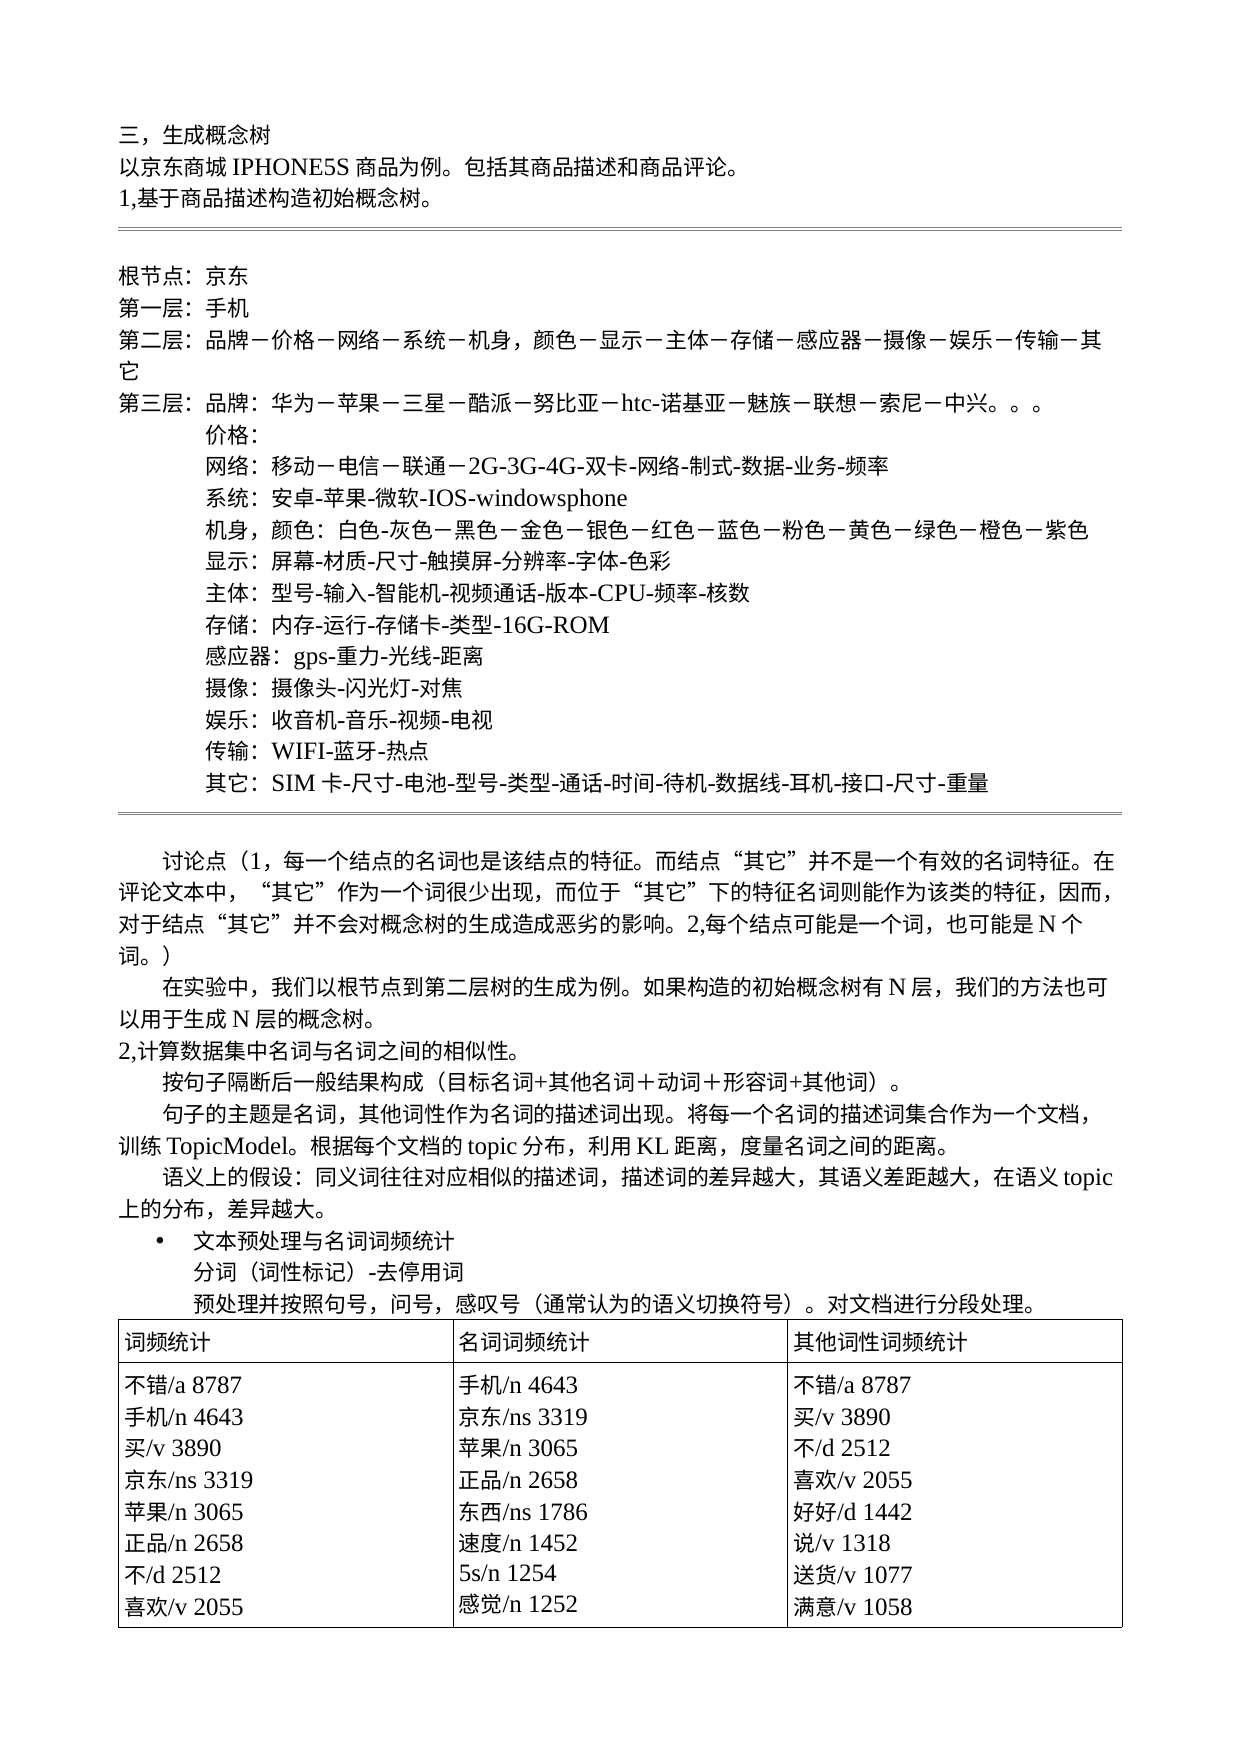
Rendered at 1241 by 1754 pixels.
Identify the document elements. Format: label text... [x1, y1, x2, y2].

text 根节点：京东 [118, 259, 1122, 291]
text 2,计算数据集中名词与名词之间的相似性。 [118, 1034, 1122, 1065]
table_cell 不错/a 8787 买/v 3890 不/d 2512 喜欢/v 2055 好好/d 1442 说/v 1318 送货/v 1077 满意/v 1058 [788, 1363, 1122, 1627]
text 1,基于商品描述构造初始概念树。 [118, 181, 1122, 213]
text 按句子隔断后一般结果构成（目标名词+其他名词＋动词＋形容词+其他词）。 [118, 1065, 1122, 1097]
text 第二层：品牌－价格－网络－系统－机身，颜色－显示－主体－存储－感应器－摄像－娱乐－传输－其它 [118, 323, 1122, 386]
text 三，生成概念树 [118, 118, 1122, 150]
list 分词（词性标记）-去停用词 [156, 1255, 1122, 1287]
text 第一层：手机 [118, 291, 1122, 323]
table_header 词频统计 [119, 1320, 453, 1362]
text 语义上的假设：同义词往往对应相似的描述词，描述词的差异越大，其语义差距越大，在语义topic上的分布，差异越大。 [118, 1160, 1122, 1224]
list 文本预处理与名词词频统计 [156, 1224, 1122, 1255]
text 传输：WIFI-蓝牙-热点 [118, 734, 1122, 766]
text 机身，颜色：白色-灰色－黑色－金色－银色－红色－蓝色－粉色－黄色－绿色－橙色－紫色 [118, 513, 1122, 544]
text 在实验中，我们以根节点到第二层树的生成为例。如果构造的初始概念树有N层，我们的方法也可以用于生成N层的概念树。 [118, 970, 1122, 1034]
text 感应器：gps-重力-光线-距离 [118, 639, 1122, 671]
text 显示：屏幕-材质-尺寸-触摸屏-分辨率-字体-色彩 [118, 544, 1122, 576]
text 价格： [118, 418, 1122, 449]
text 其它：SIM卡-尺寸-电池-型号-类型-通话-时间-待机-数据线-耳机-接口-尺寸-重量 [118, 766, 1122, 798]
text 系统：安卓-苹果-微软-IOS-windowsphone [118, 481, 1122, 513]
text 句子的主题是名词，其他词性作为名词的描述词出现。将每一个名词的描述词集合作为一个文档，训练TopicModel。根据每个文档的topic分布，利用KL距离，度量名词之间的距离。 [118, 1097, 1122, 1160]
text 存储：内存-运行-存储卡-类型-16G-ROM [118, 608, 1122, 639]
table_header 其他词性词频统计 [788, 1320, 1122, 1362]
text 网络：移动－电信－联通－2G-3G-4G-双卡-网络-制式-数据-业务-频率 [118, 449, 1122, 481]
text 第三层：品牌：华为－苹果－三星－酷派－努比亚－htc-诺基亚－魅族－联想－索尼－中兴。。。 [118, 386, 1122, 418]
table_header 名词词频统计 [454, 1320, 787, 1362]
table_cell 不错/a 8787 手机/n 4643 买/v 3890 京东/ns 3319 苹果/n 3065 正品/n 2658 不/d 2512 喜欢/v 2055 [119, 1363, 453, 1627]
table_cell 手机/n 4643 京东/ns 3319 苹果/n 3065 正品/n 2658 东西/ns 1786 速度/n 1452 5s/n 1254 感觉/n 1252 [454, 1363, 787, 1627]
text 主体：型号-输入-智能机-视频通话-版本-CPU-频率-核数 [118, 576, 1122, 608]
text 讨论点（1，每一个结点的名词也是该结点的特征。而结点“其它”并不是一个有效的名词特征。在评论文本中，“其它”作为一个词很少出现，而位于“其它”下的特征名词则能作为该类的特征，因而，对于结点“其它”并不会对概念树的生成造成恶劣的影响。2,每个结点可能是一个词，也可能是N个词。） [118, 844, 1122, 970]
text 娱乐：收音机-音乐-视频-电视 [118, 703, 1122, 734]
text 以京东商城IPHONE5S商品为例。包括其商品描述和商品评论。 [118, 150, 1122, 181]
text 摄像：摄像头-闪光灯-对焦 [118, 671, 1122, 703]
list 预处理并按照句号，问号，感叹号（通常认为的语义切换符号）。对文档进行分段处理。 [156, 1287, 1122, 1319]
